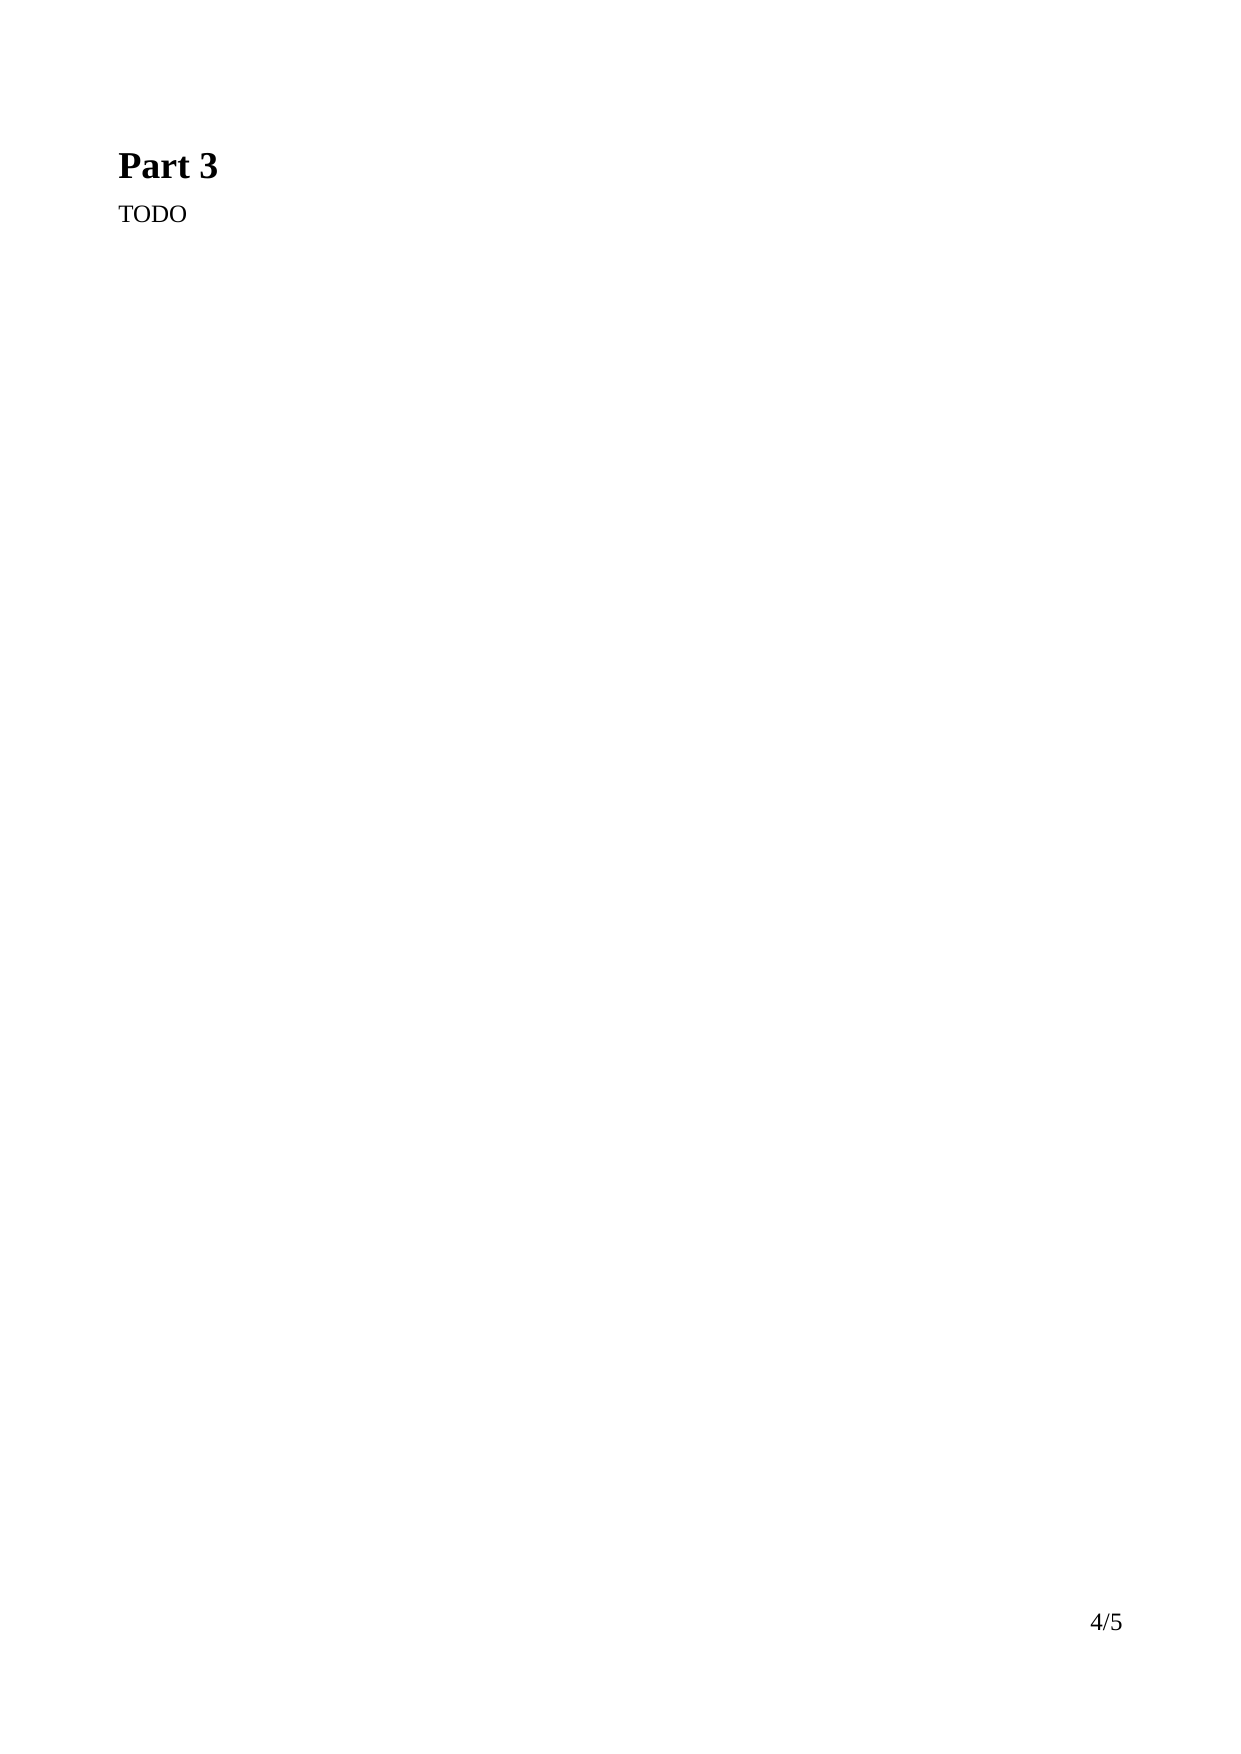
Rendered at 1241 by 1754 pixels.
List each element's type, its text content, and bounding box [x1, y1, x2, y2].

text TODO [118, 199, 1122, 228]
subtitle Part 3 [118, 143, 1122, 187]
